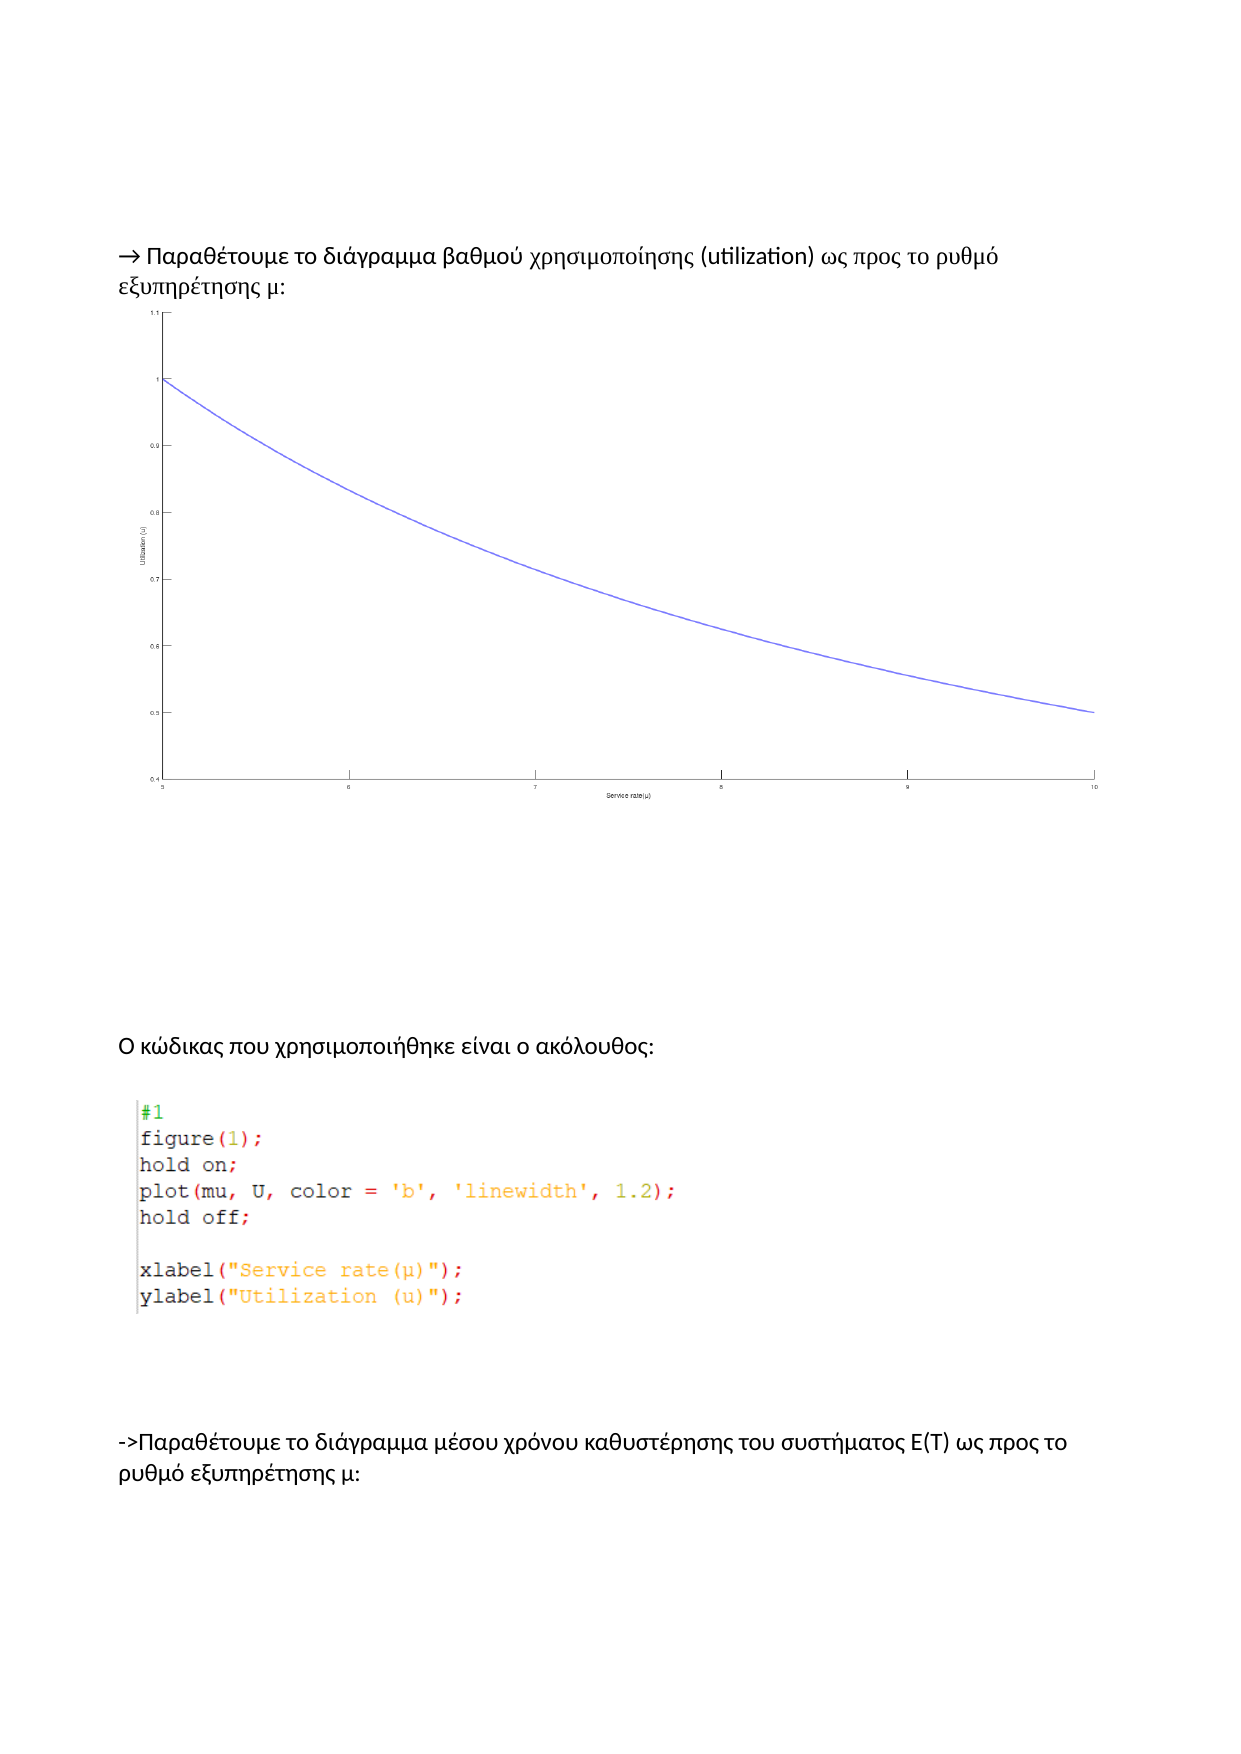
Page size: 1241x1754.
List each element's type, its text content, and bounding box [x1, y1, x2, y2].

text → Παραθέτουμε το διάγραμμα βαθμού χρησιμοποίησης (utilization) ως προς το ρυθμό εξυπηρέτησης μ: [118, 240, 1122, 299]
picture [136, 1100, 689, 1314]
picture [118, 299, 1123, 817]
text Ο κώδικας που χρησιμοποιήθηκε είναι ο ακόλουθος: [118, 1030, 1122, 1060]
text ->Παραθέτουμε το διάγραμμα μέσου χρόνου καθυστέρησης του συστήματος Ε(Τ) ως προς το ρυθμό εξυπηρέτησης μ: [118, 1427, 1122, 1488]
